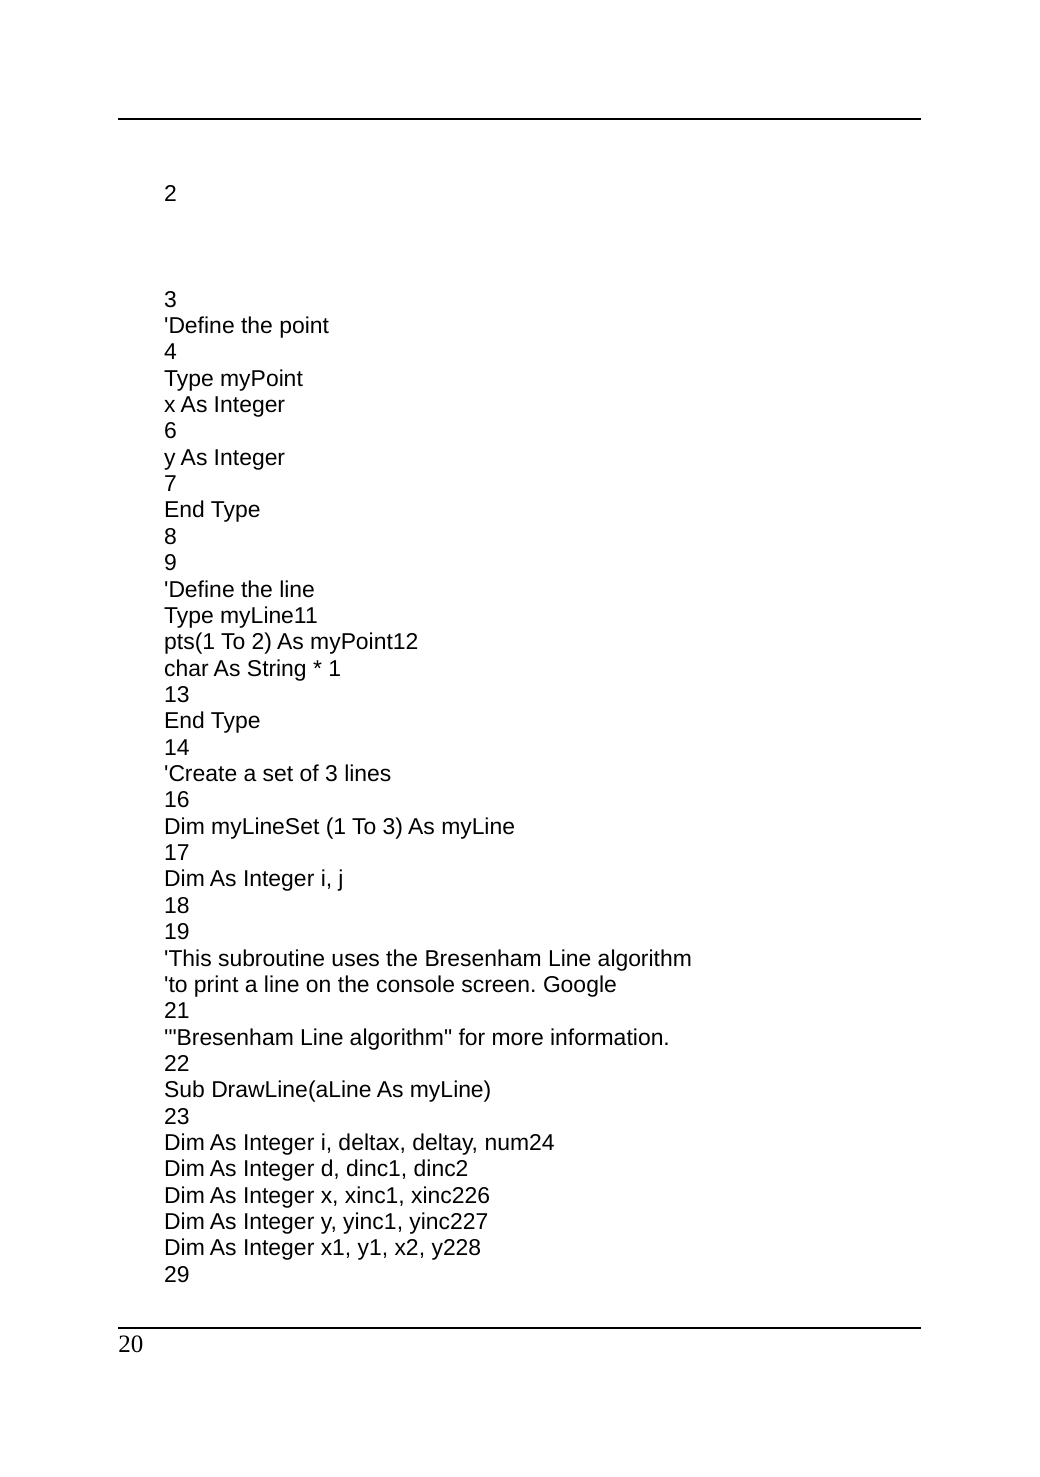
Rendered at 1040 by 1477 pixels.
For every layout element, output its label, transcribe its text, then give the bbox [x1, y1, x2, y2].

text 'to print a line on the console screen. Google [118, 971, 921, 997]
text 6 [118, 417, 921, 444]
text Dim As Integer y, yinc1, yinc227 [118, 1208, 921, 1234]
text Sub DrawLine(aLine As myLine) [118, 1076, 921, 1103]
text 4 [118, 338, 921, 365]
text Dim As Integer x, xinc1, xinc226 [118, 1182, 921, 1208]
text End Type [118, 496, 921, 523]
text Dim As Integer x1, y1, x2, y228 [118, 1234, 921, 1261]
text 'Create a set of 3 lines [118, 760, 921, 786]
text 17 [118, 839, 921, 865]
text Dim As Integer i, j [118, 865, 921, 892]
text '"Bresenham Line algorithm" for more information. [118, 1023, 921, 1050]
text 29 [118, 1261, 921, 1287]
text 18 [118, 892, 921, 918]
text 13 [118, 681, 921, 707]
text 22 [118, 1050, 921, 1076]
text 19 [118, 918, 921, 944]
text Dim As Integer d, dinc1, dinc2 [118, 1155, 921, 1182]
text 21 [118, 997, 921, 1023]
text Type myLine11 [118, 602, 921, 628]
text x As Integer [118, 391, 921, 417]
text char As String * 1 [118, 654, 921, 681]
text y As Integer [118, 444, 921, 470]
text 2 [118, 180, 921, 207]
text 7 [118, 470, 921, 496]
text 8 [118, 523, 921, 549]
text 'This subroutine uses the Bresenham Line algorithm [118, 944, 921, 971]
text 9 [118, 549, 921, 576]
text Dim myLineSet (1 To 3) As myLine [118, 813, 921, 839]
text 3 [118, 286, 921, 312]
text 23 [118, 1103, 921, 1129]
text 16 [118, 786, 921, 813]
text End Type [118, 707, 921, 734]
text Dim As Integer i, deltax, deltay, num24 [118, 1129, 921, 1155]
text Type myPoint [118, 365, 921, 391]
text 'Define the point [118, 312, 921, 338]
text 'Define the line [118, 576, 921, 602]
text pts(1 To 2) As myPoint12 [118, 628, 921, 654]
text 14 [118, 734, 921, 760]
